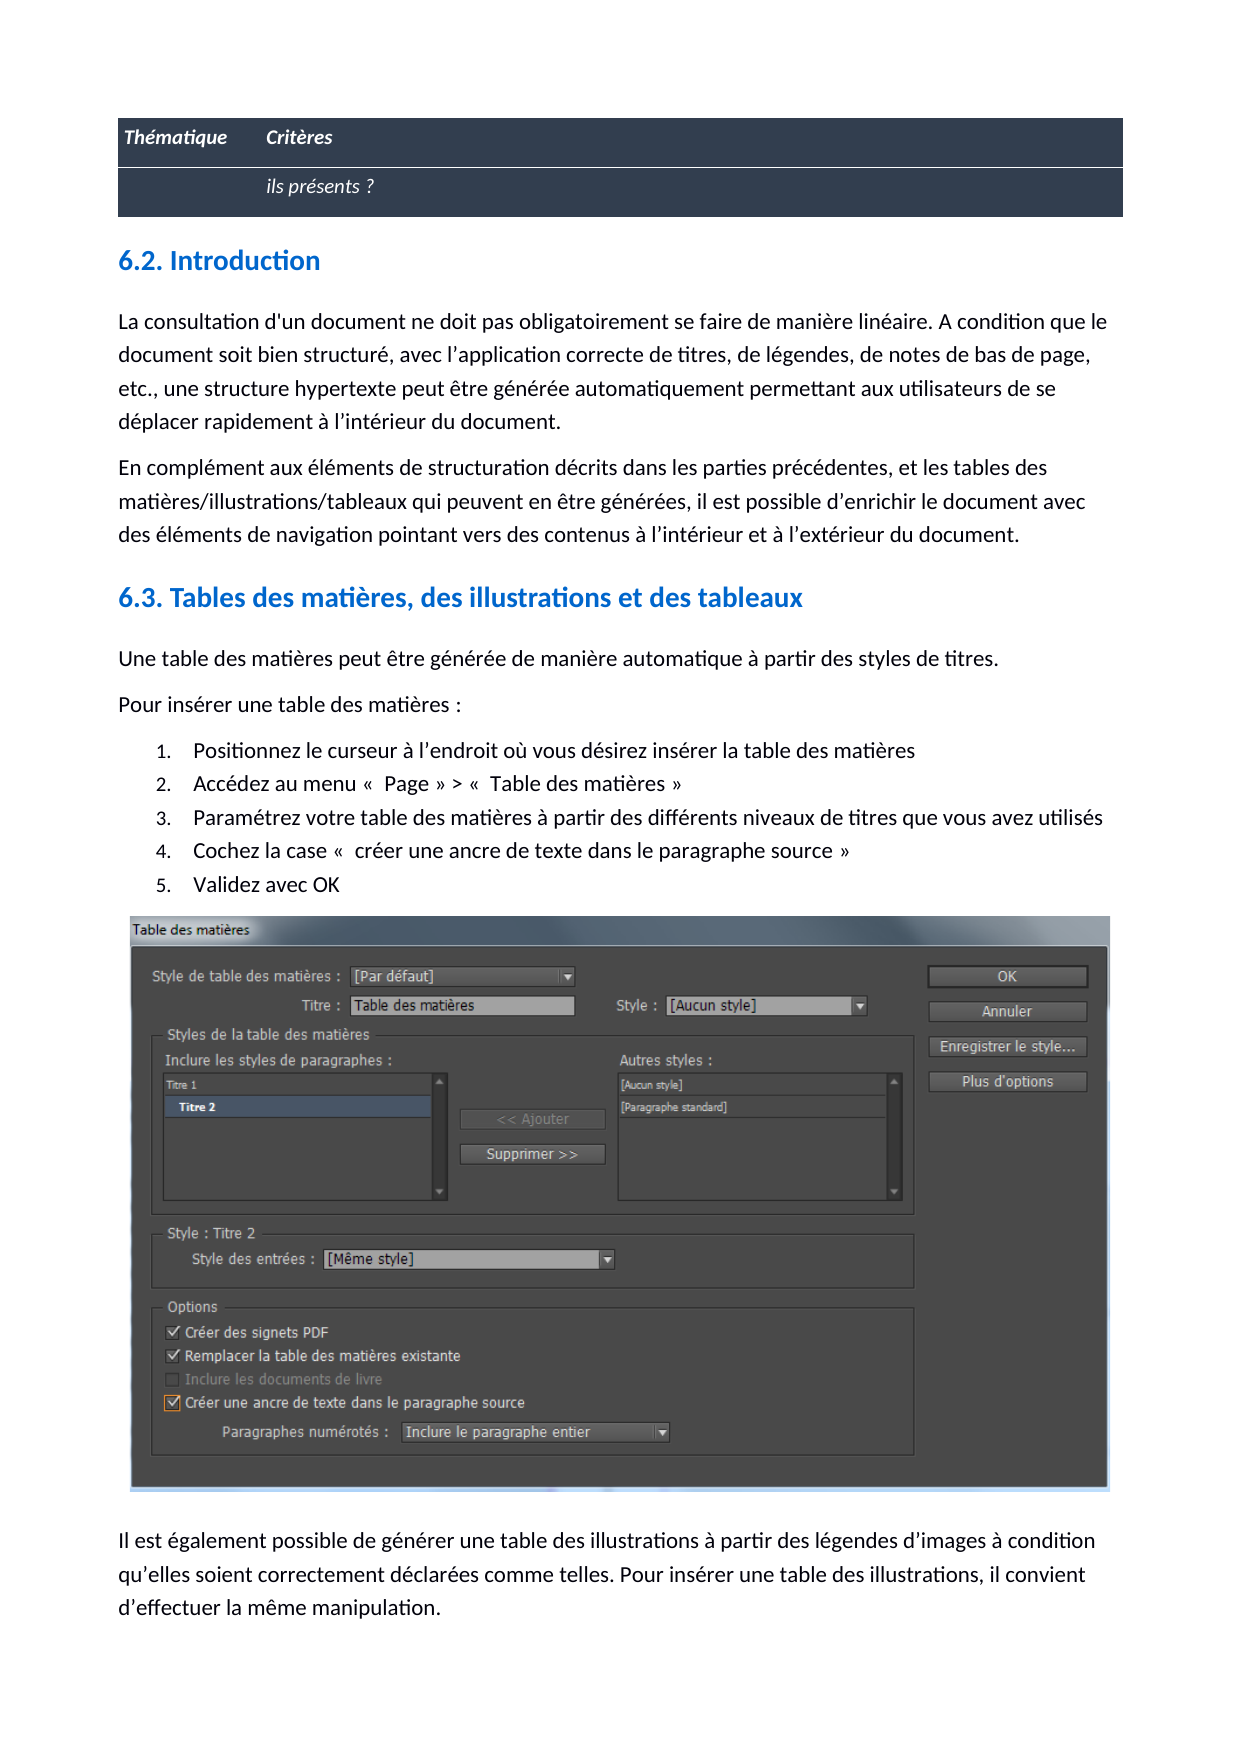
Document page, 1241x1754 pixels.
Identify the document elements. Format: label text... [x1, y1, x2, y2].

list Cochez la case « créer une ancre de texte dans le paragraphe source » [156, 837, 1122, 865]
table_header Thématique [118, 118, 261, 167]
text La consultation d'un document ne doit pas obligatoirement se faire de manière linéaire. A condition que le document soit bien structuré, avec l’application correcte de titres, de légendes, de notes de bas de page, etc., une structure hypertexte peut être générée automatiquement permettant aux utilisateurs de se déplacer rapidement à l’intérieur du document. [118, 307, 1122, 435]
text Pour insérer une table des matières : [118, 690, 1122, 718]
table_cell ils présents ? [261, 168, 1123, 217]
table_cell [118, 168, 261, 217]
picture [129, 916, 1111, 1492]
list Paramétrez votre table des matières à partir des différents niveaux de titres que vous avez utilisés [156, 803, 1122, 831]
text Une table des matières peut être générée de manière automatique à partir des styles de titres. [118, 644, 1122, 672]
subtitle 6.3. Tables des matières, des illustrations et des tableaux [118, 579, 1122, 614]
list Accédez au menu « Page » > « Table des matières » [156, 769, 1122, 798]
list Positionnez le curseur à l’endroit où vous désirez insérer la table des matières [156, 736, 1122, 764]
text En complément aux éléments de structuration décrits dans les parties précédentes, et les tables des matières/illustrations/tableaux qui peuvent en être générées, il est possible d’enrichir le document avec des éléments de navigation pointant vers des contenus à l’intérieur et à l’extérieur du document. [118, 453, 1122, 548]
table_header Critères [261, 118, 1123, 167]
text Il est également possible de générer une table des illustrations à partir des légendes d’images à condition qu’elles soient correctement déclarées comme telles. Pour insérer une table des illustrations, il convient d’effectuer la même manipulation. [118, 1526, 1122, 1622]
subtitle 6.2. Introduction [118, 242, 1122, 277]
list Validez avec OK [156, 870, 1122, 898]
